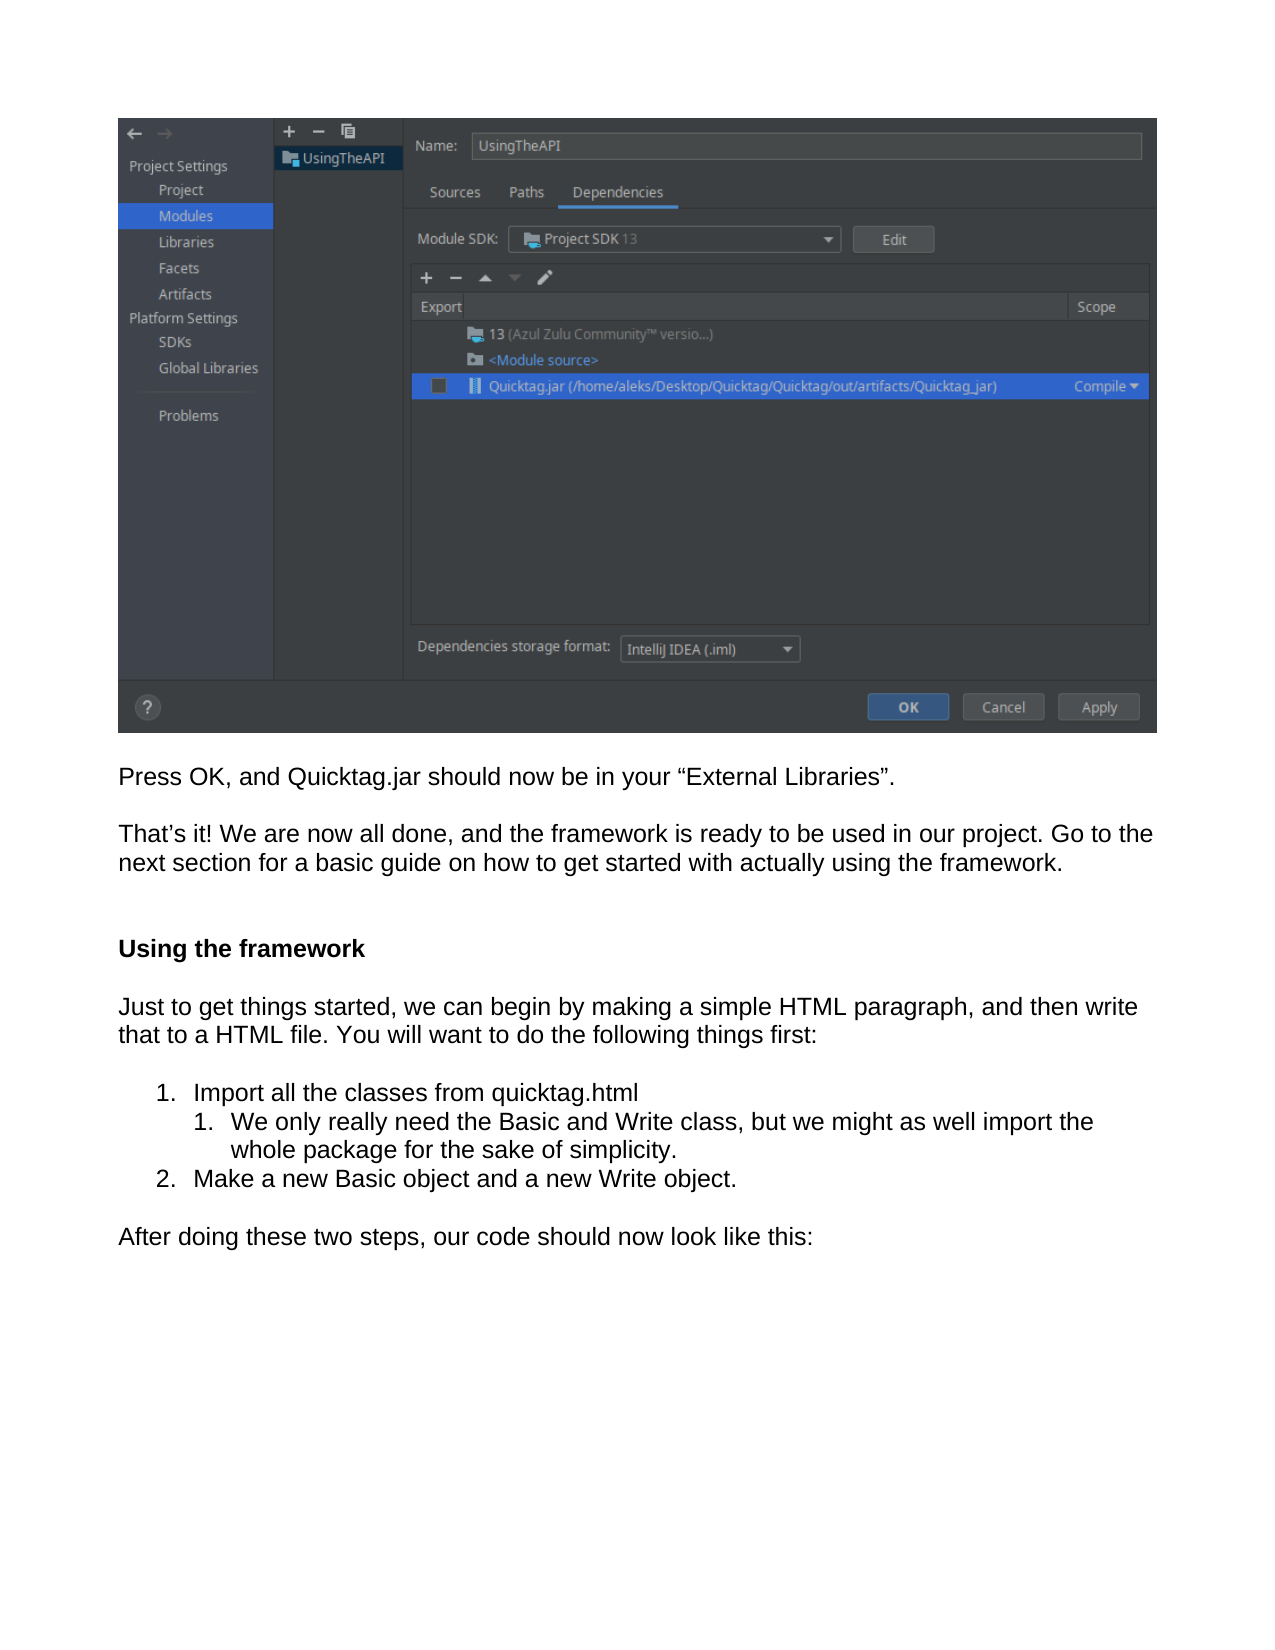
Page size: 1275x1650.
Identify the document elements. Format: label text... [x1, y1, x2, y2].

list We only really need the Basic and Write class, but we might as well import the whole package for the sake of simplicity. [193, 1106, 1157, 1164]
list Make a new Basic object and a new Write object. [156, 1164, 1157, 1193]
text That’s it! We are now all done, and the framework is ready to be used in our project. Go to the next section for a basic guide on how to get started with actually using the framework. [118, 819, 1157, 876]
list Import all the classes from quicktag.html [156, 1078, 1157, 1106]
text Press OK, and Quicktag.jar should now be in your “External Libraries”. [118, 761, 1157, 790]
text Just to get things started, we can begin by making a simple HTML paragraph, and then write that to a HTML file. You will want to do the following things first: [118, 991, 1157, 1049]
text After doing these two steps, our code should now look like this: [118, 1221, 1157, 1250]
picture [118, 118, 1157, 733]
text Using the framework [118, 934, 1157, 963]
